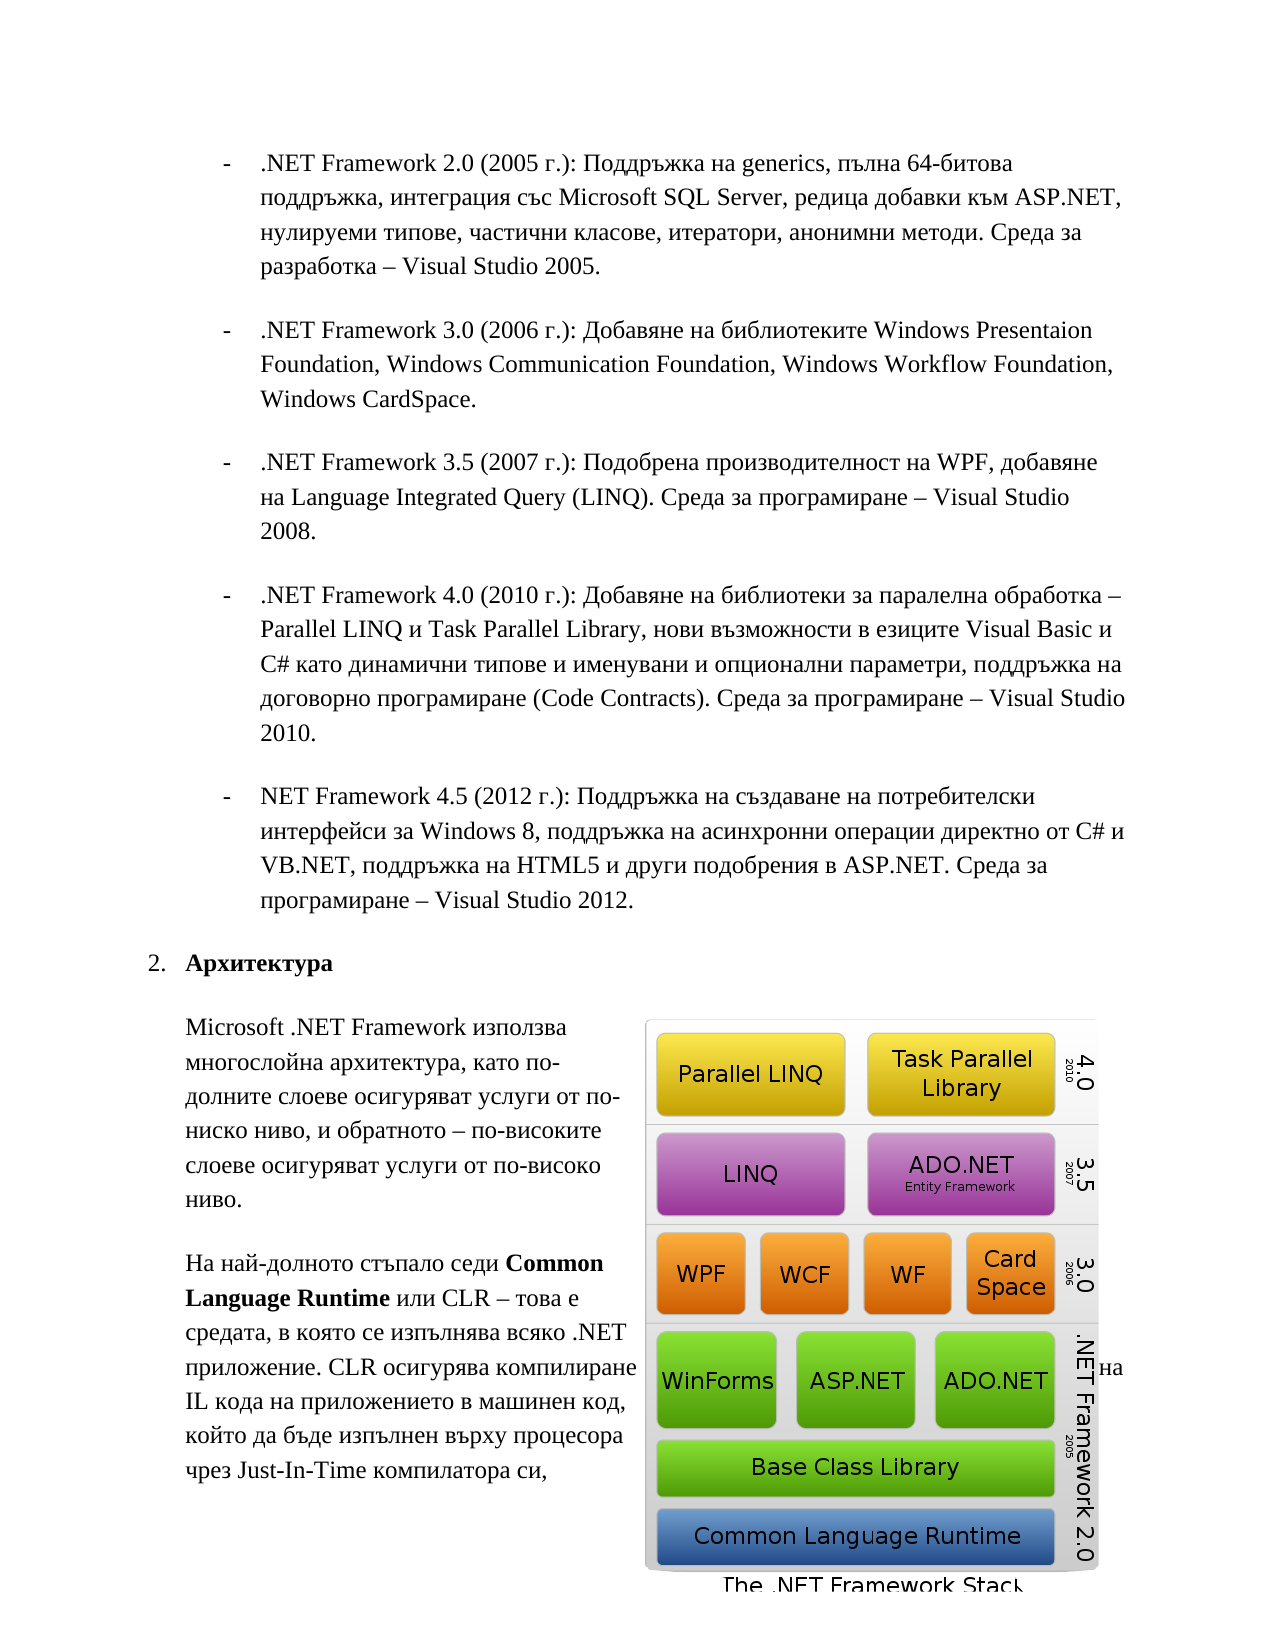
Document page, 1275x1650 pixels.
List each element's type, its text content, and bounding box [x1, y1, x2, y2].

list Архитектура [148, 948, 1127, 977]
text Microsoft .NET Framework използва многослойна архитектура, като по-долните слоеве осигуряват услуги от по-ниско ниво, и обратното – по-високите слоеве осигуряват услуги от по-високо ниво. [185, 1012, 1127, 1213]
list .NET Framework 3.0 (2006 г.): Добавяне на библиотеките Windows Presentaion Foundation, Windows Communication Foundation, Windows Workflow Foundation, Windows CardSpace. [223, 315, 1127, 412]
list .NET Framework 3.5 (2007 г.): Подобрена производителност на WPF, добавяне на Language Integrated Query (LINQ). Среда за програмиране – Visual Studio 2008. [223, 447, 1127, 545]
list .NET Framework 2.0 (2005 г.): Поддръжка на generics, пълна 64-битова поддръжка, интеграция със Microsoft SQL Server, редица добавки към ASP.NET, нулируеми типове, частични класове, итератори, анонимни методи. Среда за разработка – Visual Studio 2005. [223, 148, 1127, 280]
text На най-долното стъпало седи Common Language Runtime или CLR – това е средата, в която се изпълнява всяко .NET приложениe. CLR осигурява компилиране на IL кода на приложението в машинен код, който да бъде изпълнен върху процесора чрез Just-In-Time компилатора си, виртуална машина, която позволява високо ниво на сигурност и контрол на достъпа, и автоматично почистване и управление на паметта чрез Garbage Collector (GC). [185, 1248, 645, 1484]
list NET Framework 4.5 (2012 г.): Поддръжка на създаване на потребителски интерфейси за Windows 8, поддръжка на асинхронни операции директно от C# и VB.NET, поддръжка на HTML5 и други подобрения в ASP.NET. Среда за програмиране – Visual Studio 2012. [223, 781, 1127, 914]
list .NET Framework 4.0 (2010 г.): Добавяне на библиотеки за паралелна обработка – Parallel LINQ и Task Parallel Library, нови възможности в езиците Visual Basic и C# като динамични типове и именувани и опционални параметри, поддръжка на договорно програмиране (Code Contracts). Среда за програмиране – Visual Studio 2010. [223, 580, 1127, 747]
